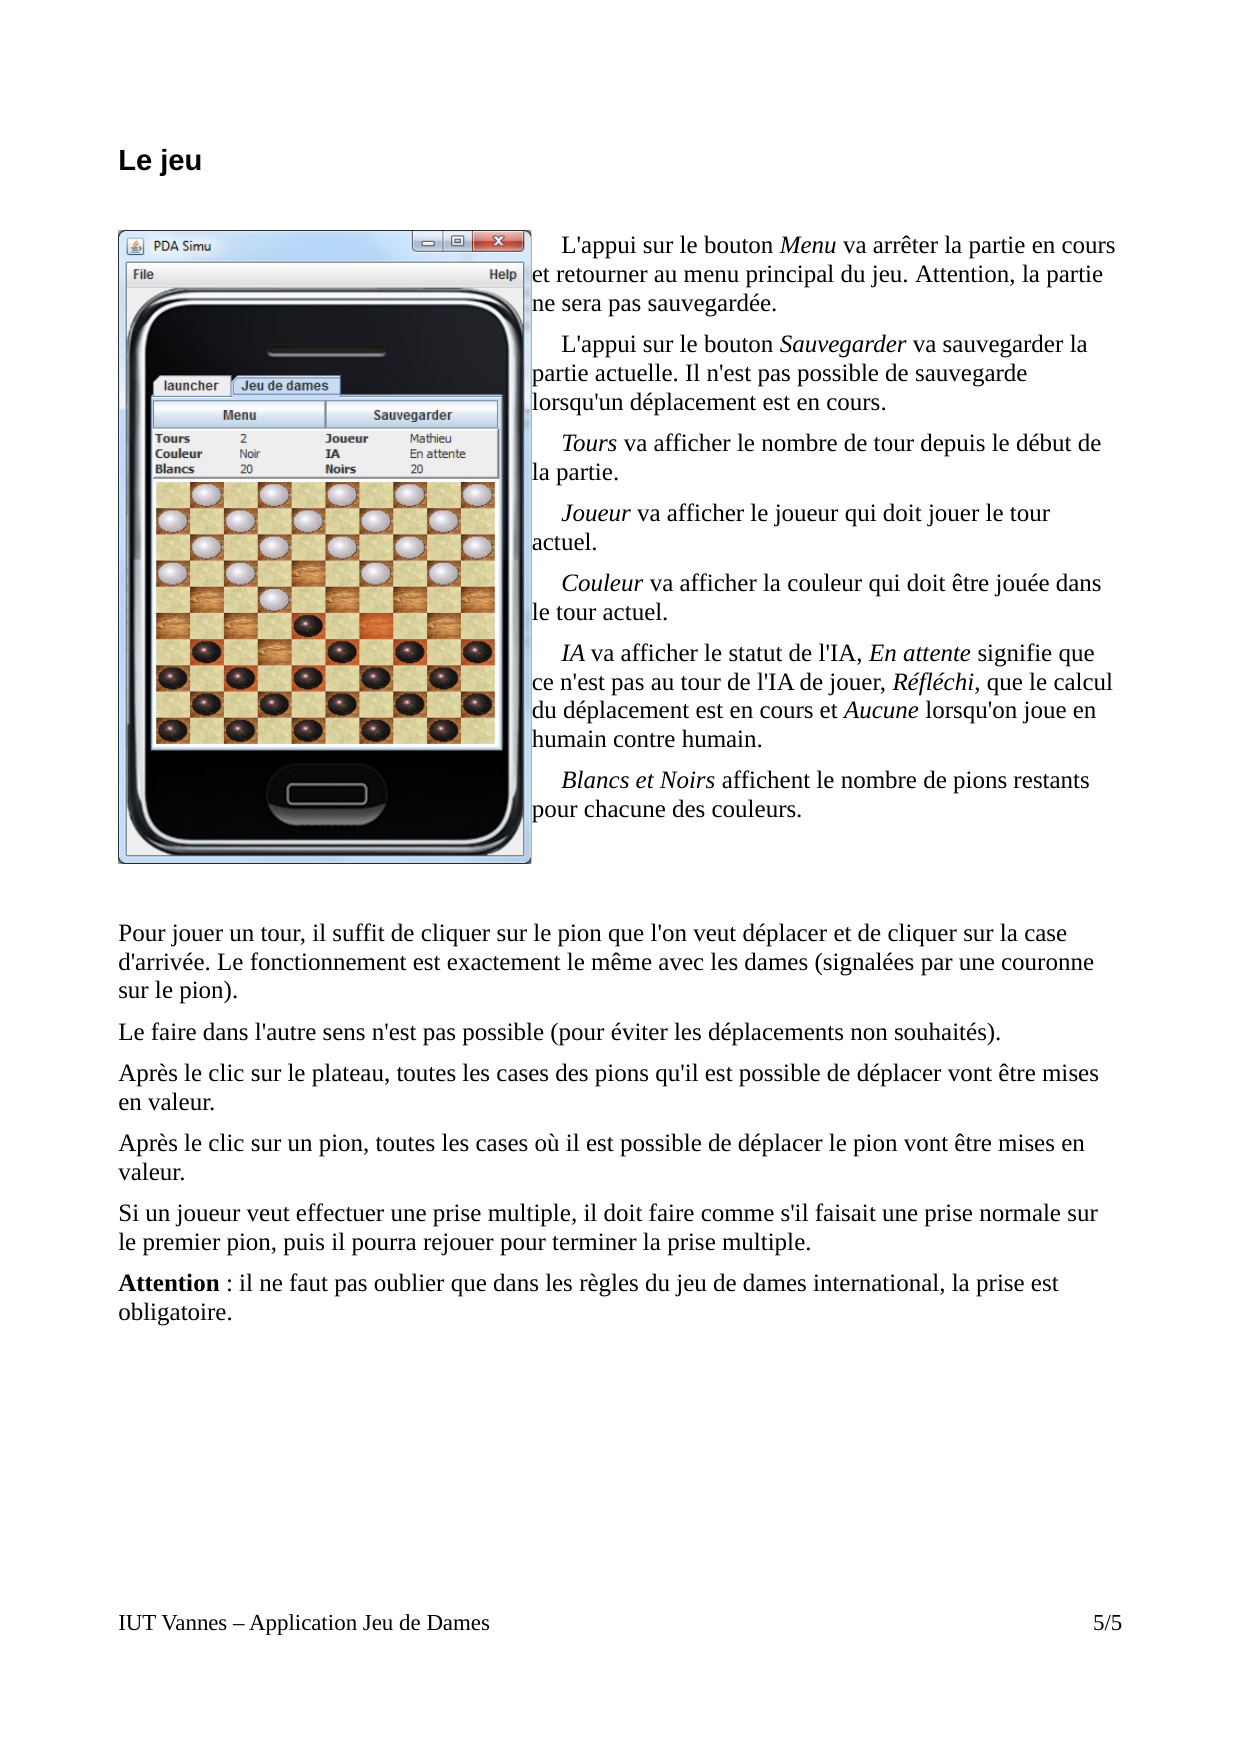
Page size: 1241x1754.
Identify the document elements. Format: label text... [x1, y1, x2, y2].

text Couleur va afficher la couleur qui doit être jouée dans le tour actuel. [532, 568, 1122, 625]
text IA va afficher le statut de l'IA, En attente signifie que ce n'est pas au tour de l'IA de jouer, Réfléchi, que le calcul du déplacement est en cours et Aucune lorsqu'on joue en humain contre humain. [532, 638, 1122, 753]
text Blancs et Noirs affichent le nombre de pions restants pour chacune des couleurs. [532, 765, 1122, 823]
text Attention : il ne faut pas oublier que dans les règles du jeu de dames international, la prise est obligatoire. [118, 1268, 1122, 1325]
picture [118, 230, 532, 864]
text Joueur va afficher le joueur qui doit jouer le tour actuel. [532, 498, 1122, 555]
text Pour jouer un tour, il suffit de cliquer sur le pion que l'on veut déplacer et de cliquer sur la case d'arrivée. Le fonctionnement est exactement le même avec les dames (signalées par une couronne sur le pion). [118, 918, 1122, 1004]
text L'appui sur le bouton Sauvegarder va sauvegarder la partie actuelle. Il n'est pas possible de sauvegarde lorsqu'un déplacement est en cours. [532, 329, 1122, 415]
text Le faire dans l'autre sens n'est pas possible (pour éviter les déplacements non souhaités). [118, 1017, 1122, 1045]
text Tours va afficher le nombre de tour depuis le début de la partie. [532, 428, 1122, 485]
text Après le clic sur le plateau, toutes les cases des pions qu'il est possible de déplacer vont être mises en valeur. [118, 1058, 1122, 1115]
subtitle Le jeu [118, 143, 1122, 177]
text Si un joueur veut effectuer une prise multiple, il doit faire comme s'il faisait une prise normale sur le premier pion, puis il pourra rejouer pour terminer la prise multiple. [118, 1198, 1122, 1255]
text L'appui sur le bouton Menu va arrêter la partie en cours et retourner au menu principal du jeu. Attention, la partie ne sera pas sauvegardée. [532, 230, 1122, 317]
text Après le clic sur un pion, toutes les cases où il est possible de déplacer le pion vont être mises en valeur. [118, 1128, 1122, 1185]
